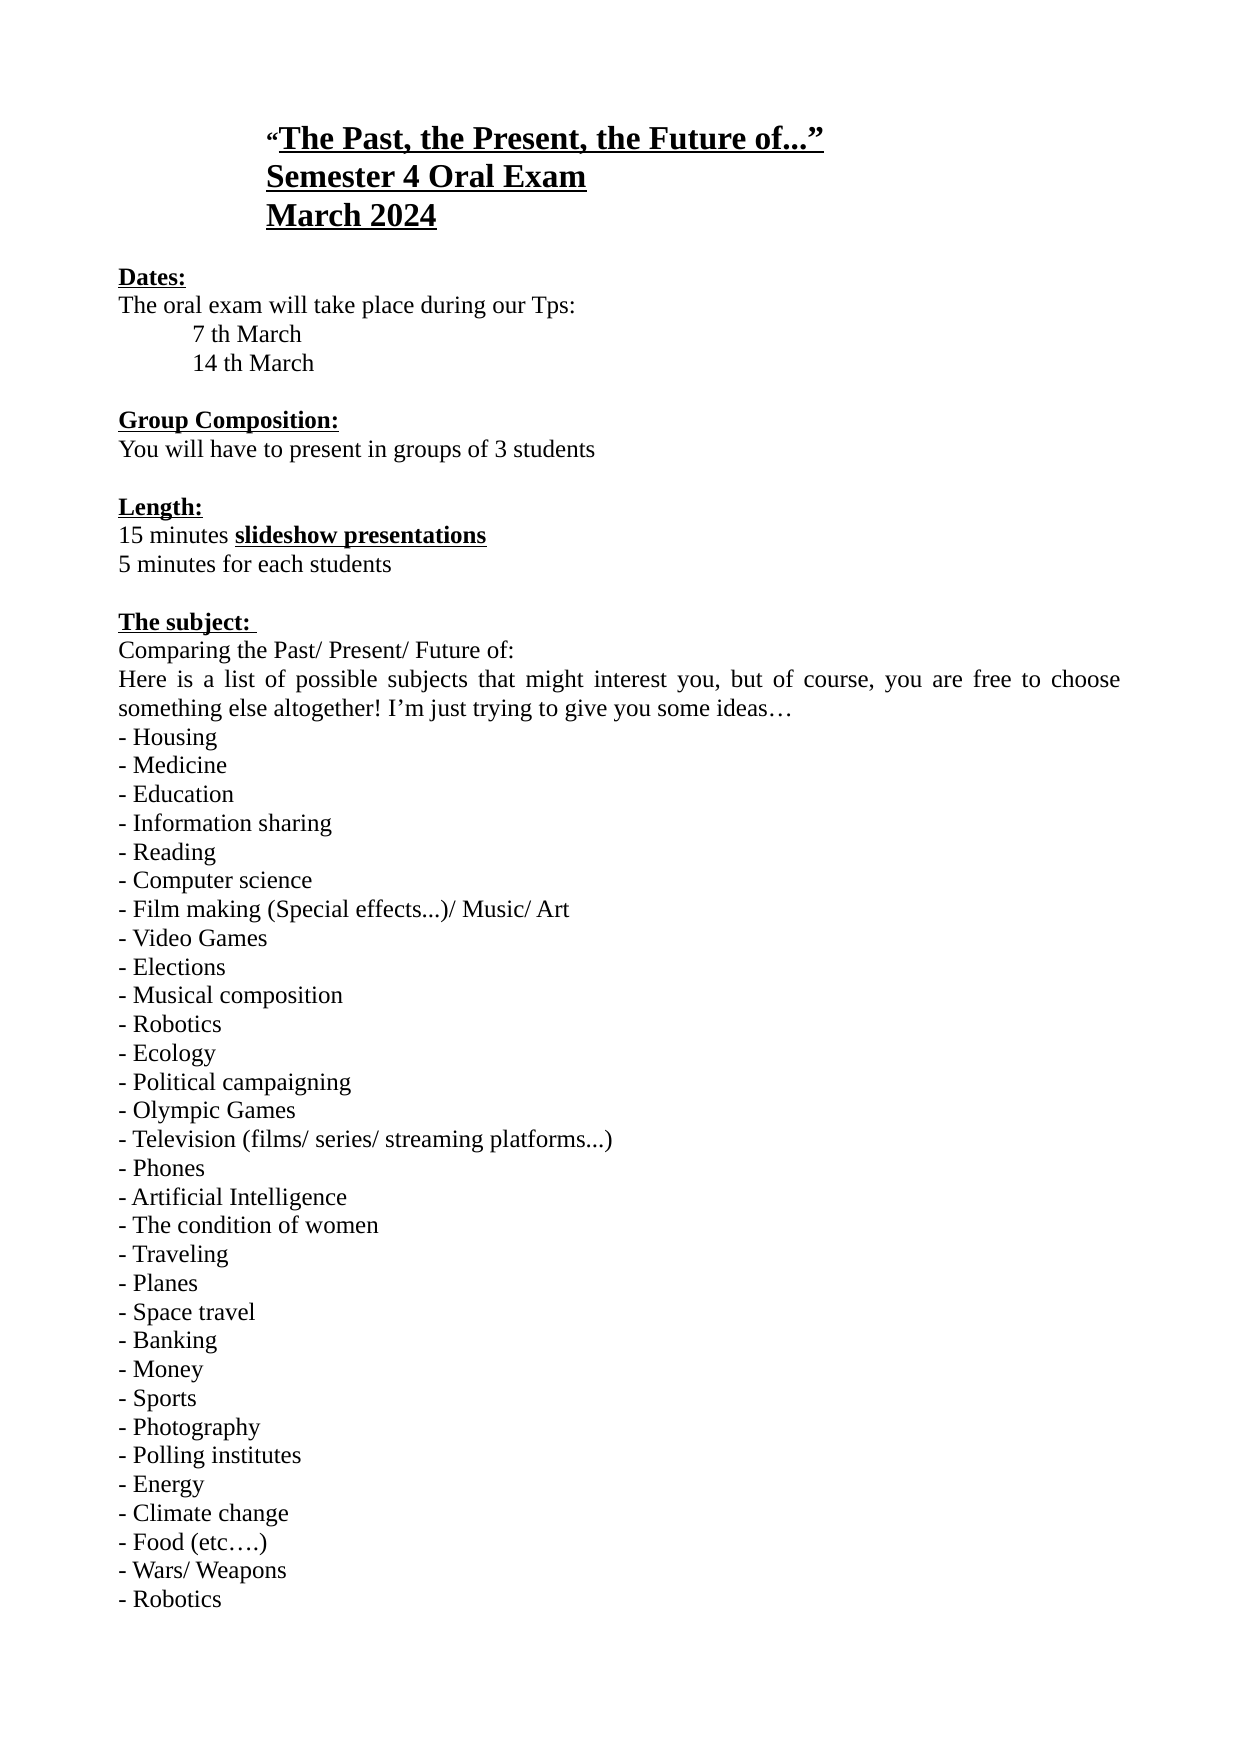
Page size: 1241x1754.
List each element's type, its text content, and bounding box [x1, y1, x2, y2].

text - Education [118, 779, 1122, 808]
text - Space travel [118, 1297, 1122, 1326]
text - Phones [118, 1153, 1122, 1182]
text The oral exam will take place during our Tps: [118, 291, 1122, 319]
text - Television (films/ series/ streaming platforms...) [118, 1124, 1122, 1153]
text You will have to present in groups of 3 students [118, 434, 1122, 463]
text - Robotics [118, 1009, 1122, 1038]
text 7 th March [118, 319, 1122, 348]
text 15 minutes slideshow presentations [118, 521, 1122, 549]
text March 2024 [118, 195, 1122, 233]
text Dates: [118, 262, 1122, 291]
text - Computer science [118, 866, 1122, 894]
text - Olympic Games [118, 1096, 1122, 1124]
text - Wars/ Weapons [118, 1556, 1122, 1584]
text - Video Games [118, 923, 1122, 952]
text - Money [118, 1354, 1122, 1383]
text - Elections [118, 952, 1122, 981]
text - Planes [118, 1268, 1122, 1297]
text - Ecology [118, 1038, 1122, 1067]
text - The condition of women [118, 1211, 1122, 1239]
text - Sports [118, 1383, 1122, 1412]
text - Energy [118, 1469, 1122, 1498]
text - Climate change [118, 1498, 1122, 1527]
text - Polling institutes [118, 1441, 1122, 1469]
text Here is a list of possible subjects that might interest you, but of course, you are free to choose something else altogether! I’m just trying to give you some ideas… [118, 664, 1122, 722]
text - Information sharing [118, 808, 1122, 837]
text - Food (etc….) [118, 1527, 1122, 1556]
text “The Past, the Present, the Future of...” [118, 118, 1122, 156]
text Comparing the Past/ Present/ Future of: [118, 636, 1122, 664]
text - Photography [118, 1412, 1122, 1441]
text - Film making (Special effects...)/ Music/ Art [118, 894, 1122, 923]
text - Housing [118, 722, 1122, 751]
text - Robotics [118, 1584, 1122, 1613]
text - Traveling [118, 1239, 1122, 1268]
text 14 th March [118, 348, 1122, 377]
text Length: [118, 492, 1122, 521]
text - Artificial Intelligence [118, 1182, 1122, 1211]
text The subject: [118, 607, 1122, 636]
text Semester 4 Oral Exam [118, 156, 1122, 195]
text - Reading [118, 837, 1122, 866]
text - Musical composition [118, 981, 1122, 1009]
text - Banking [118, 1326, 1122, 1354]
text 5 minutes for each students [118, 549, 1122, 578]
text - Political campaigning [118, 1067, 1122, 1096]
text Group Composition: [118, 406, 1122, 434]
text - Medicine [118, 751, 1122, 779]
